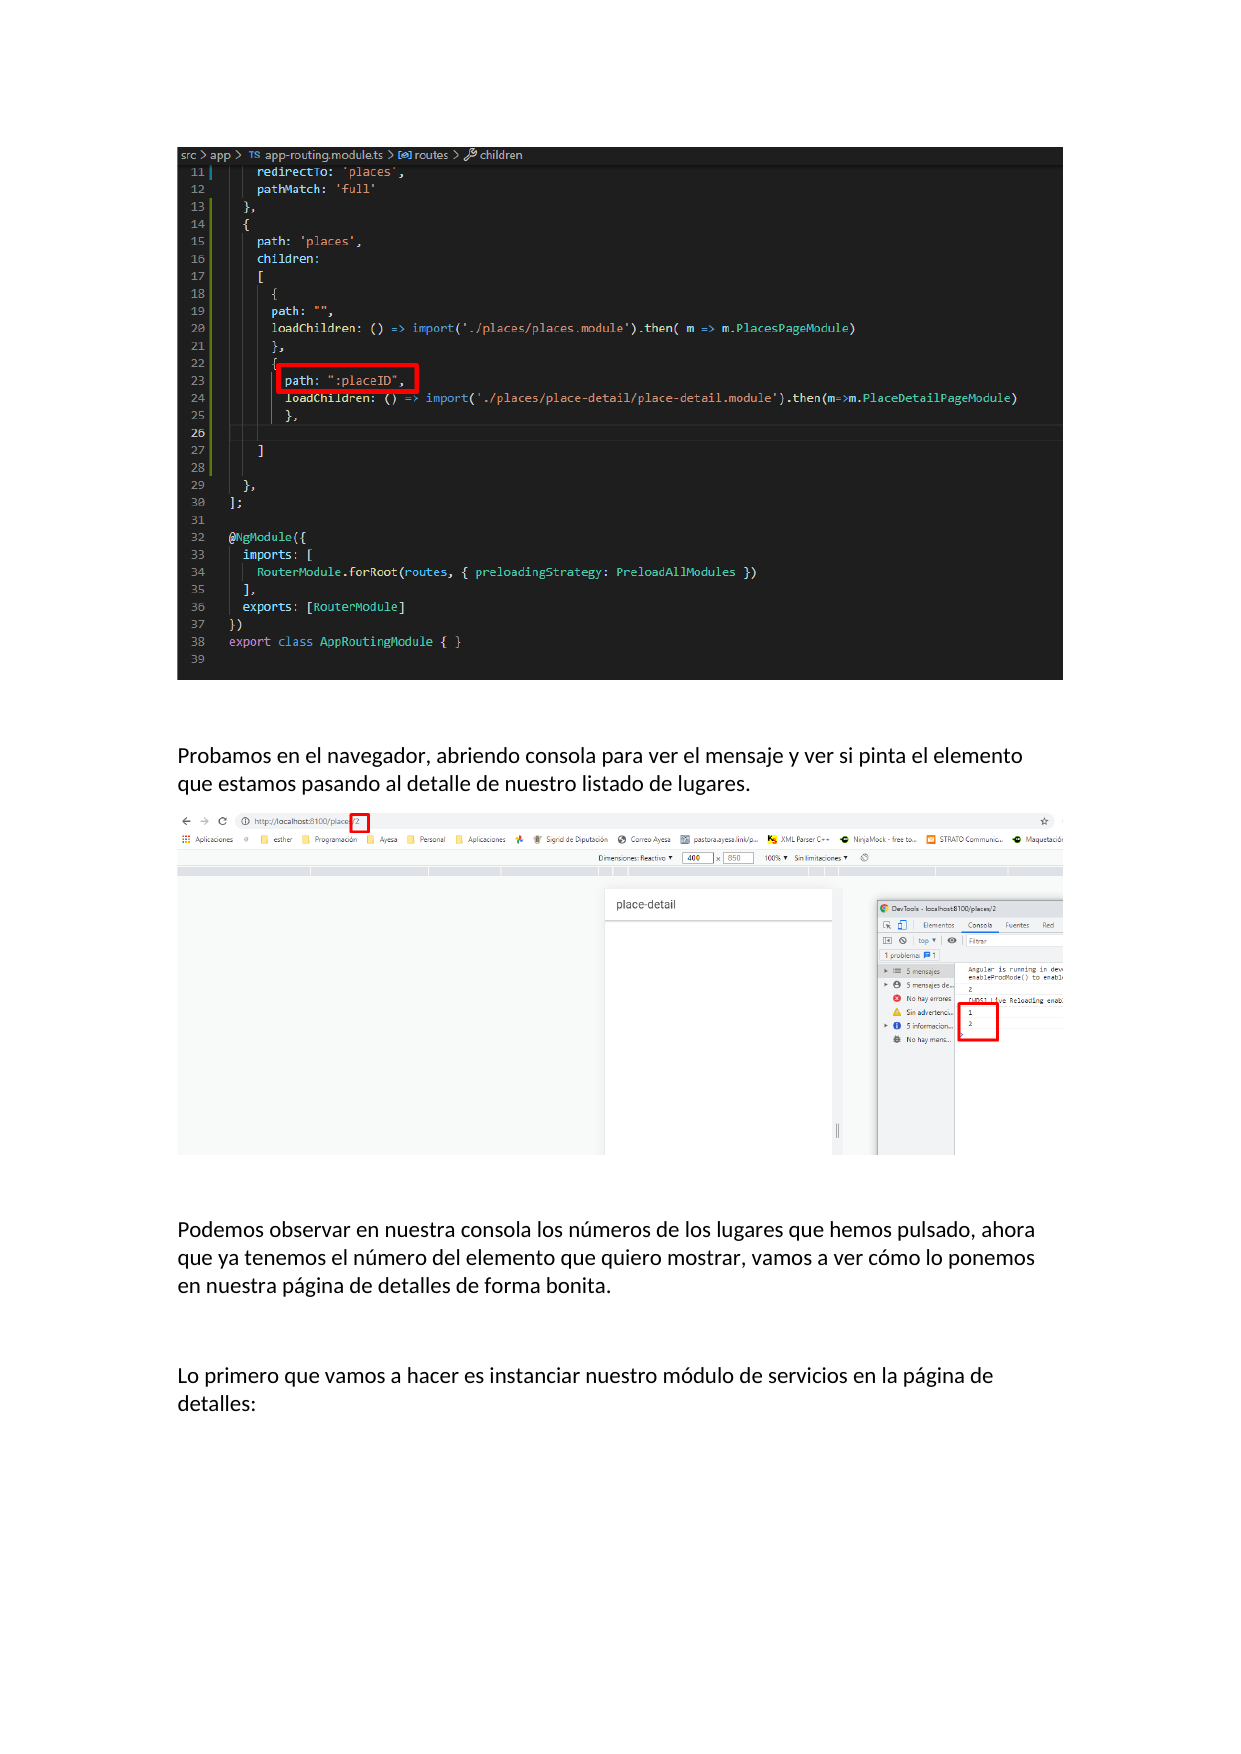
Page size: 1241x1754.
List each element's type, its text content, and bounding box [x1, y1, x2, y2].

text Podemos observar en nuestra consola los números de los lugares que hemos pulsado, ahora que ya tenemos el número del elemento que quiero mostrar, vamos a ver cómo lo ponemos en nuestra página de detalles de forma bonita. [177, 1216, 1063, 1299]
text Lo primero que vamos a hacer es instanciar nuestro módulo de servicios en la página de detalles: [177, 1361, 1063, 1417]
text Probamos en el navegador, abriendo consola para ver el mensaje y ver si pinta el elemento que estamos pasando al detalle de nuestro listado de lugares. [177, 741, 1063, 797]
